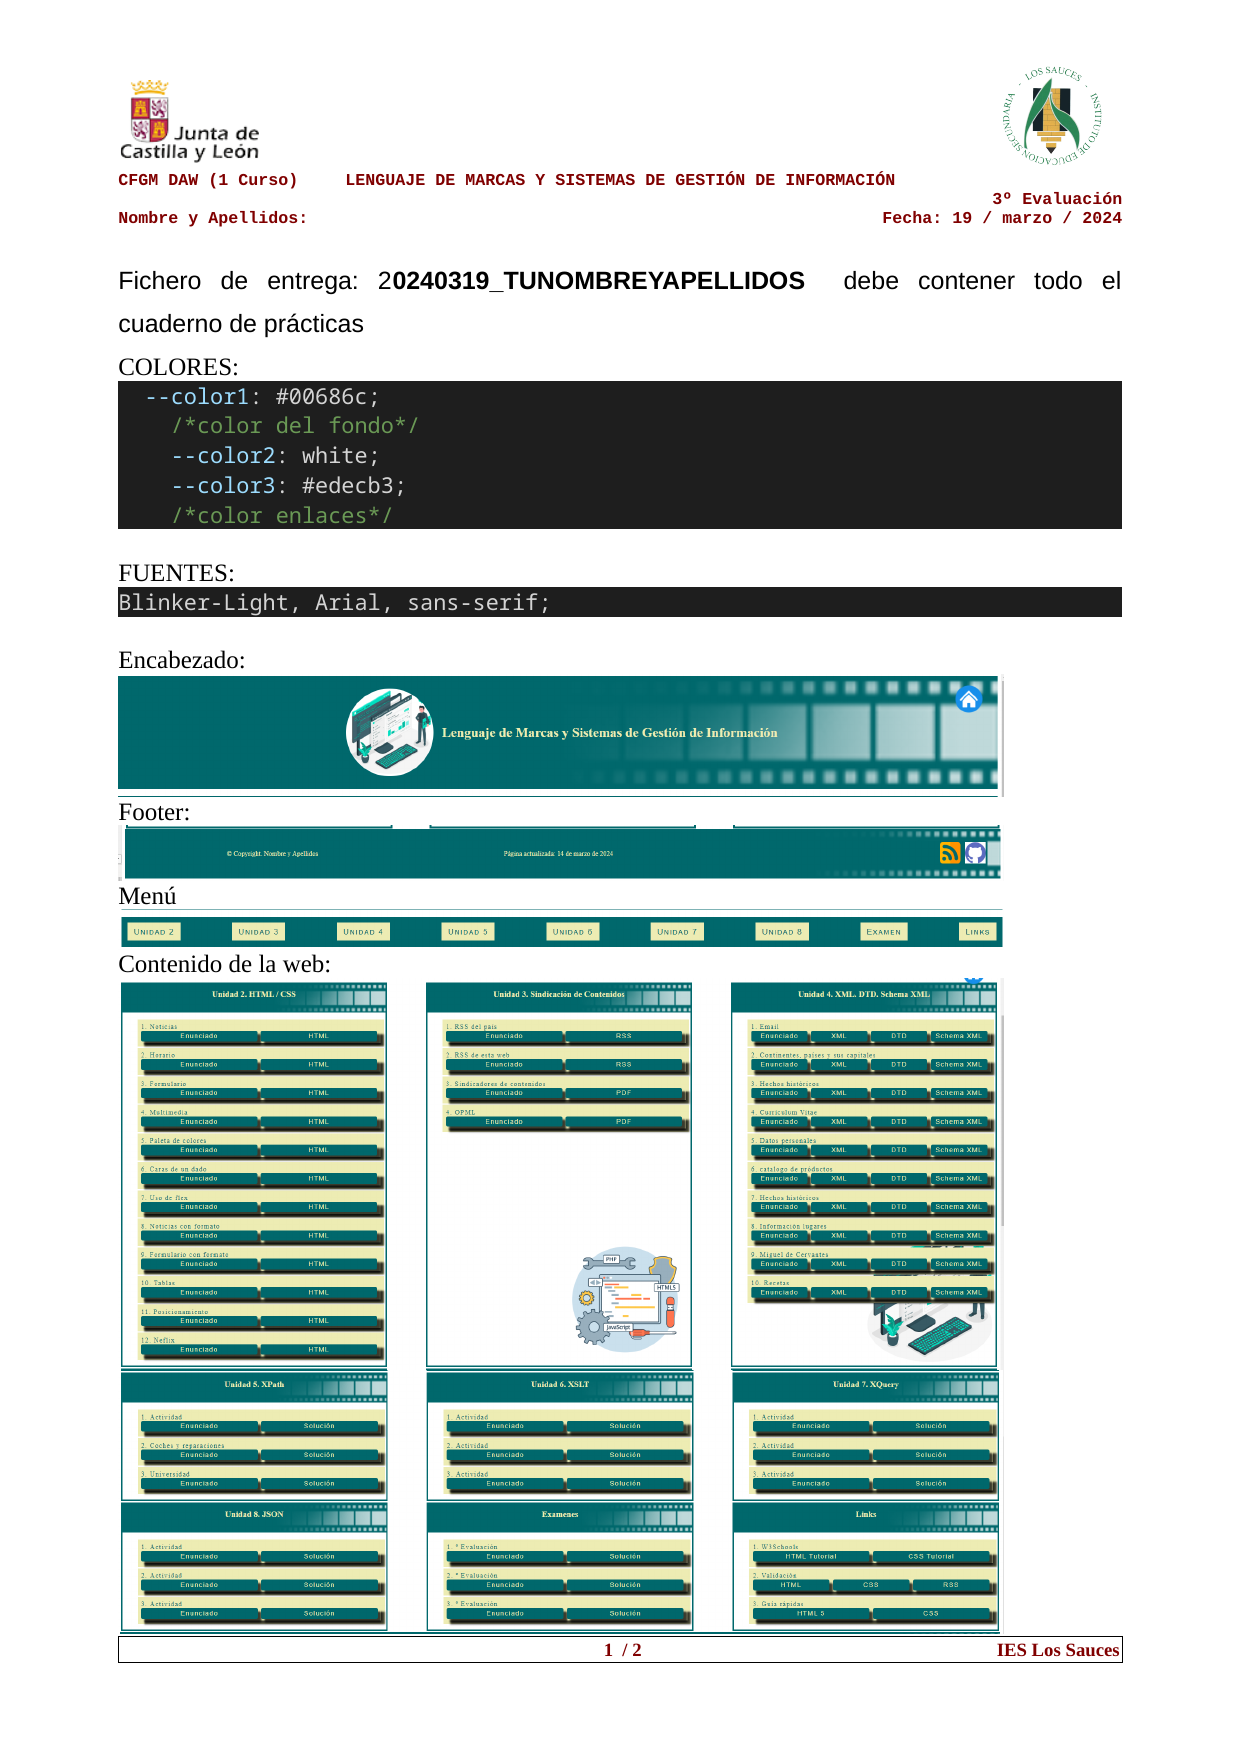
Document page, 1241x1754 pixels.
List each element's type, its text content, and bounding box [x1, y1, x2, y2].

text --color2: white; [118, 440, 1122, 470]
text Footer: [118, 797, 1122, 826]
text Blinker-Light, Arial, sans-serif; [118, 587, 1122, 617]
text /*color enlaces*/ [118, 500, 1122, 529]
text --color3: #edecb3; [118, 470, 1122, 500]
text Fichero de entrega: 20240319_TUNOMBREYAPELLIDOS debe contener todo el cuaderno de prácticas [118, 266, 1122, 337]
text Encabezado: [118, 646, 1122, 674]
text --color1: #00686c; [118, 381, 1122, 410]
text Menú [118, 881, 1122, 909]
text FUENTES: [118, 558, 1122, 587]
text /*color del fondo*/ [118, 410, 1122, 440]
text COLORES: [118, 352, 1122, 381]
text Contenido de la web: [118, 949, 1122, 978]
